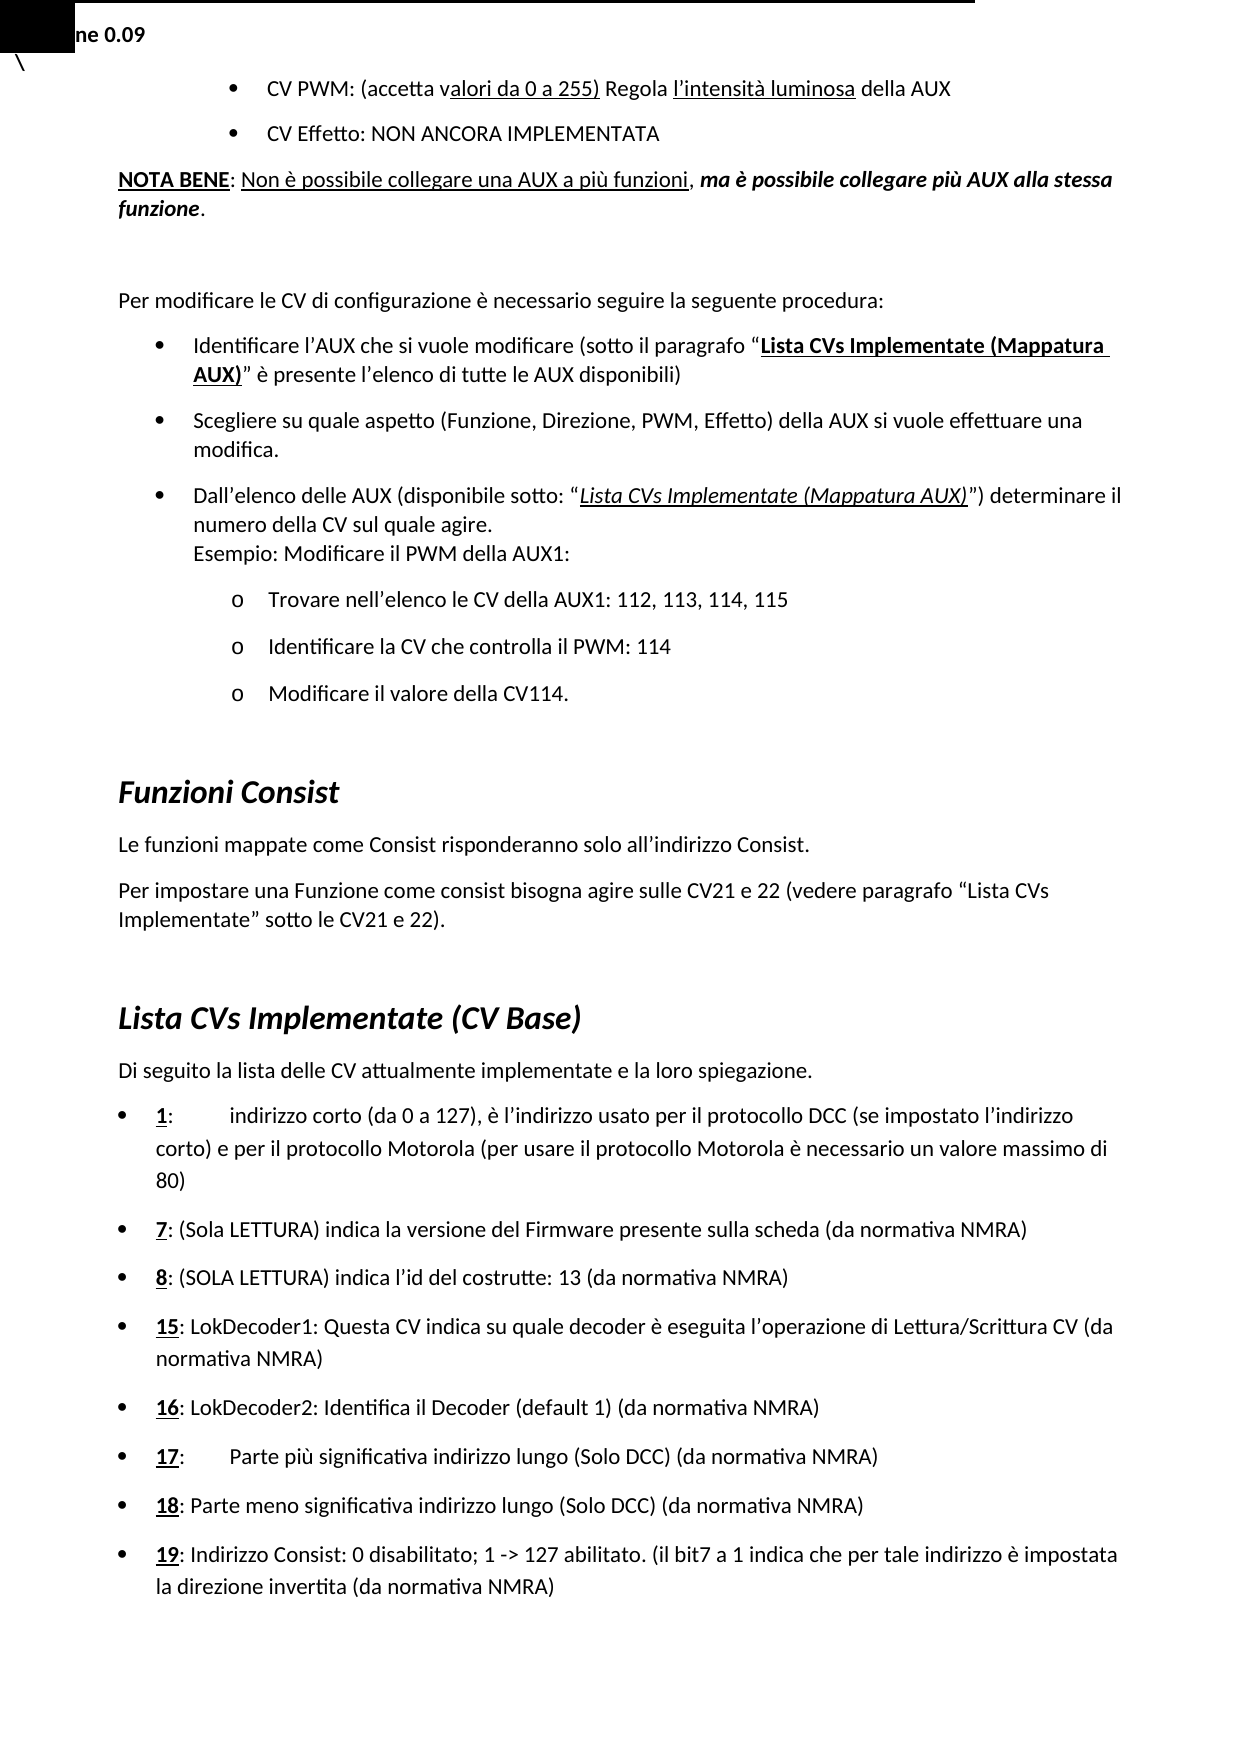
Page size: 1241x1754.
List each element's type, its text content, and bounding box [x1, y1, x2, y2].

list Identificare la CV che controlla il PWM: 114 [231, 632, 1122, 661]
list 7: (Sola LETTURA) indica la versione del Firmware presente sulla scheda (da normativa NMRA) [118, 1215, 1122, 1243]
list 15: LokDecoder1: Questa CV indica su quale decoder è eseguita l’operazione di Lettura/Scrittura CV (da normativa NMRA) [118, 1312, 1122, 1373]
text Le funzioni mappate come Consist risponderanno solo all’indirizzo Consist. [118, 831, 1122, 858]
text Di seguito la lista delle CV attualmente implementate e la loro spiegazione. [118, 1056, 1122, 1084]
subtitle Lista CVs Implementate (CV Base) [118, 997, 1122, 1037]
list Scegliere su quale aspetto (Funzione, Direzione, PWM, Effetto) della AUX si vuole effettuare una modifica. [156, 406, 1122, 463]
text Per impostare una Funzione come consist bisogna agire sulle CV21 e 22 (vedere paragrafo “Lista CVs Implementate” sotto le CV21 e 22). [118, 876, 1122, 933]
list CV Effetto: NON ANCORA IMPLEMENTATA [229, 119, 1122, 147]
list 1: indirizzo corto (da 0 a 127), è l’indirizzo usato per il protocollo DCC (se impostato l’indirizzo corto) e per il protocollo Motorola (per usare il protocollo Motorola è necessario un valore massimo di 80) [118, 1101, 1122, 1194]
text NOTA BENE: Non è possibile collegare una AUX a più funzioni, ma è possibile collegare più AUX alla stessa funzione. [118, 165, 1122, 222]
list Identificare l’AUX che si vuole modificare (sotto il paragrafo “Lista CVs Implementate (Mappatura AUX)” è presente l’elenco di tutte le AUX disponibili) [156, 331, 1122, 388]
list 8: (SOLA LETTURA) indica l’id del costrutte: 13 (da normativa NMRA) [118, 1263, 1122, 1292]
list CV PWM: (accetta valori da 0 a 255) Regola l’intensità luminosa della AUX [229, 74, 1122, 102]
list 18: Parte meno significativa indirizzo lungo (Solo DCC) (da normativa NMRA) [118, 1491, 1122, 1519]
subtitle Funzioni Consist [118, 772, 1122, 812]
list Dall’elenco delle AUX (disponibile sotto: “Lista CVs Implementate (Mappatura AUX)”) determinare il numero della CV sul quale agire. Esempio: Modificare il PWM della AUX1: [156, 481, 1122, 567]
list Trovare nell’elenco le CV della AUX1: 112, 113, 114, 115 [231, 585, 1122, 614]
list 17: Parte più significativa indirizzo lungo (Solo DCC) (da normativa NMRA) [118, 1442, 1122, 1470]
list Modificare il valore della CV114. [231, 679, 1122, 708]
list 16: LokDecoder2: Identifica il Decoder (default 1) (da normativa NMRA) [118, 1393, 1122, 1421]
text Per modificare le CV di configurazione è necessario seguire la seguente procedura: [118, 286, 1122, 314]
list 19: Indirizzo Consist: 0 disabilitato; 1 -> 127 abilitato. (il bit7 a 1 indica che per tale indirizzo è impostata la direzione invertita (da normativa NMRA) [118, 1540, 1122, 1600]
